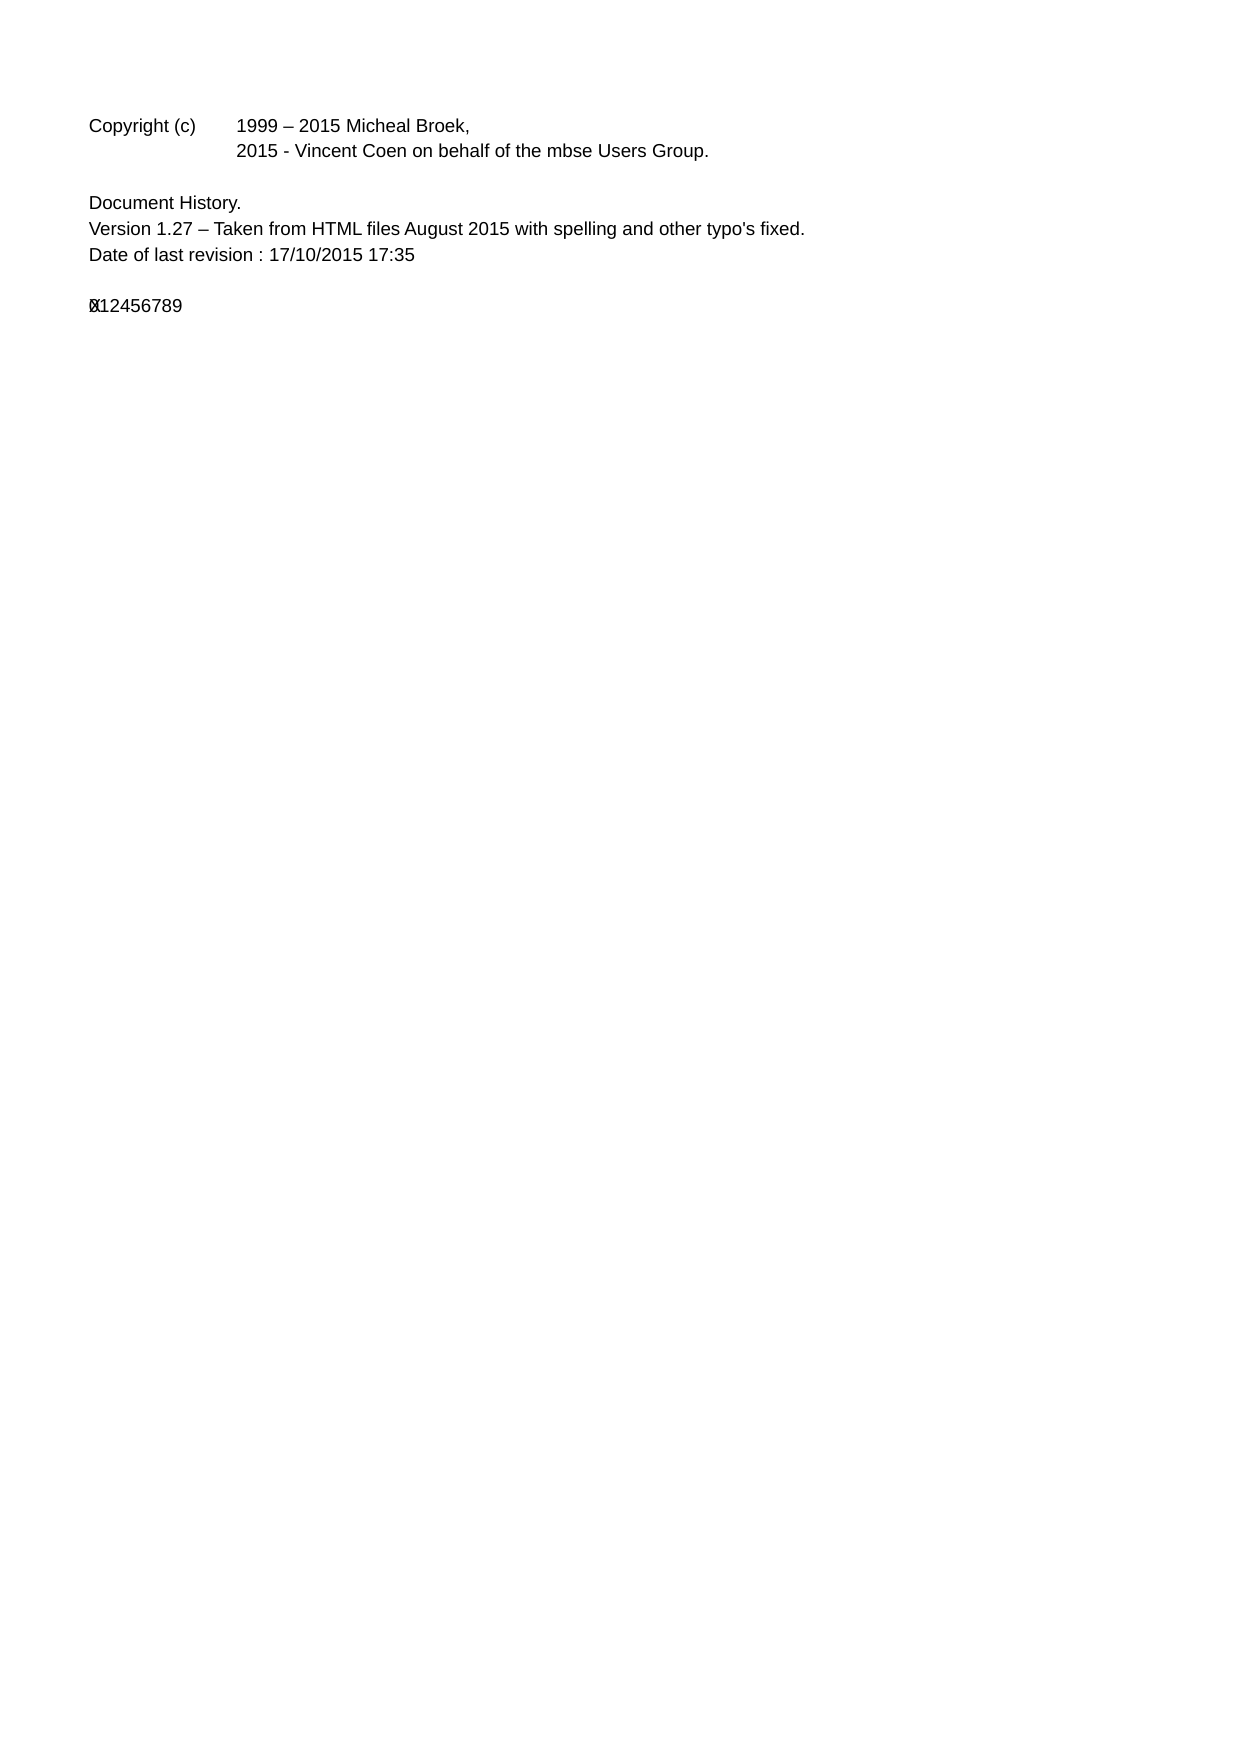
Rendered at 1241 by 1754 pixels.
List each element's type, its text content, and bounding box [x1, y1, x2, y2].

subtitle Date of last revision : 17/10/2015 17:35 [88, 243, 1152, 265]
subtitle 2015 - Vincent Coen on behalf of the mbse Users Group. [88, 140, 1152, 162]
subtitle Version 1.27 – Taken from HTML files August 2015 with spelling and other typo's fixed. [88, 218, 1152, 239]
subtitle Copyright (c) 1999 – 2015 Micheal Broek, [88, 114, 1152, 136]
subtitle Document History. [88, 192, 1152, 213]
subtitle 012456789 [88, 295, 1152, 317]
